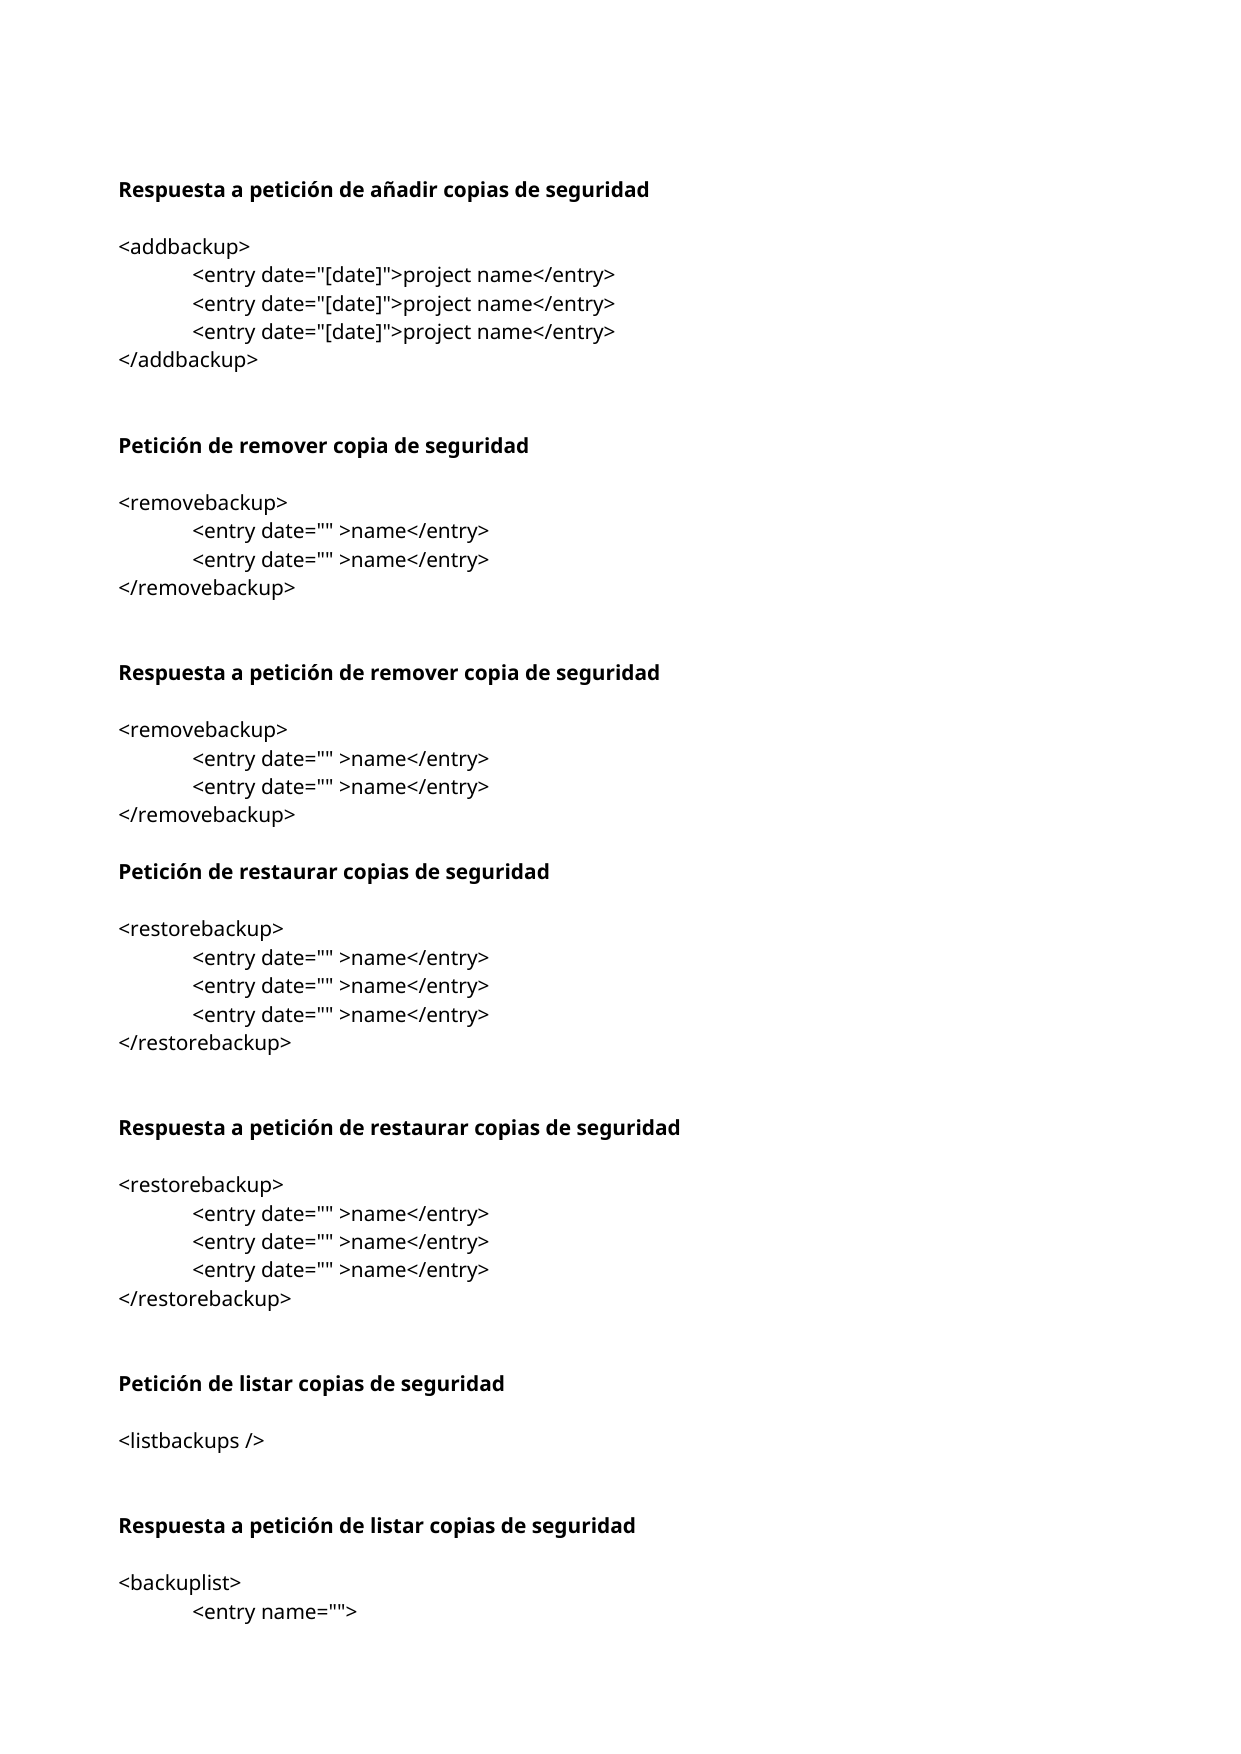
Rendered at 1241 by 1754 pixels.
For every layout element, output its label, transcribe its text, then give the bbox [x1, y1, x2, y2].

text <entry date="" >name</entry> [118, 1227, 1122, 1256]
text <entry date="" >name</entry> [118, 1256, 1122, 1284]
text <entry date="" >name</entry> [118, 744, 1122, 772]
text </restorebackup> [118, 1284, 1122, 1312]
text <addbackup> [118, 232, 1122, 260]
text <entry date="" >name</entry> [118, 545, 1122, 573]
text <removebackup> [118, 488, 1122, 516]
text <removebackup> [118, 715, 1122, 744]
text Respuesta a petición de remover copia de seguridad [118, 658, 1122, 687]
text <entry date="[date]">project name</entry> [118, 260, 1122, 289]
text Respuesta a petición de listar copias de seguridad [118, 1512, 1122, 1540]
text </restorebackup> [118, 1028, 1122, 1057]
text Petición de restaurar copias de seguridad [118, 857, 1122, 886]
text </addbackup> [118, 346, 1122, 374]
text <entry date="[date]">project name</entry> [118, 289, 1122, 317]
text </removebackup> [118, 573, 1122, 602]
text </removebackup> [118, 801, 1122, 829]
text <entry date="[date]">project name</entry> [118, 317, 1122, 346]
text Petición de remover copia de seguridad [118, 431, 1122, 459]
text <restorebackup> [118, 914, 1122, 943]
text Respuesta a petición de restaurar copias de seguridad [118, 1113, 1122, 1142]
text <entry date="" >name</entry> [118, 516, 1122, 545]
text <backuplist> [118, 1568, 1122, 1597]
text <entry date="" >name</entry> [118, 1000, 1122, 1028]
text <restorebackup> [118, 1170, 1122, 1199]
text <entry date="" >name</entry> [118, 772, 1122, 801]
text <entry date="" >name</entry> [118, 971, 1122, 1000]
text <entry name=""> [118, 1597, 1122, 1625]
text Petición de listar copias de seguridad [118, 1369, 1122, 1398]
text Respuesta a petición de añadir copias de seguridad [118, 175, 1122, 203]
text <entry date="" >name</entry> [118, 1199, 1122, 1227]
text <listbackups /> [118, 1426, 1122, 1455]
text <entry date="" >name</entry> [118, 943, 1122, 971]
